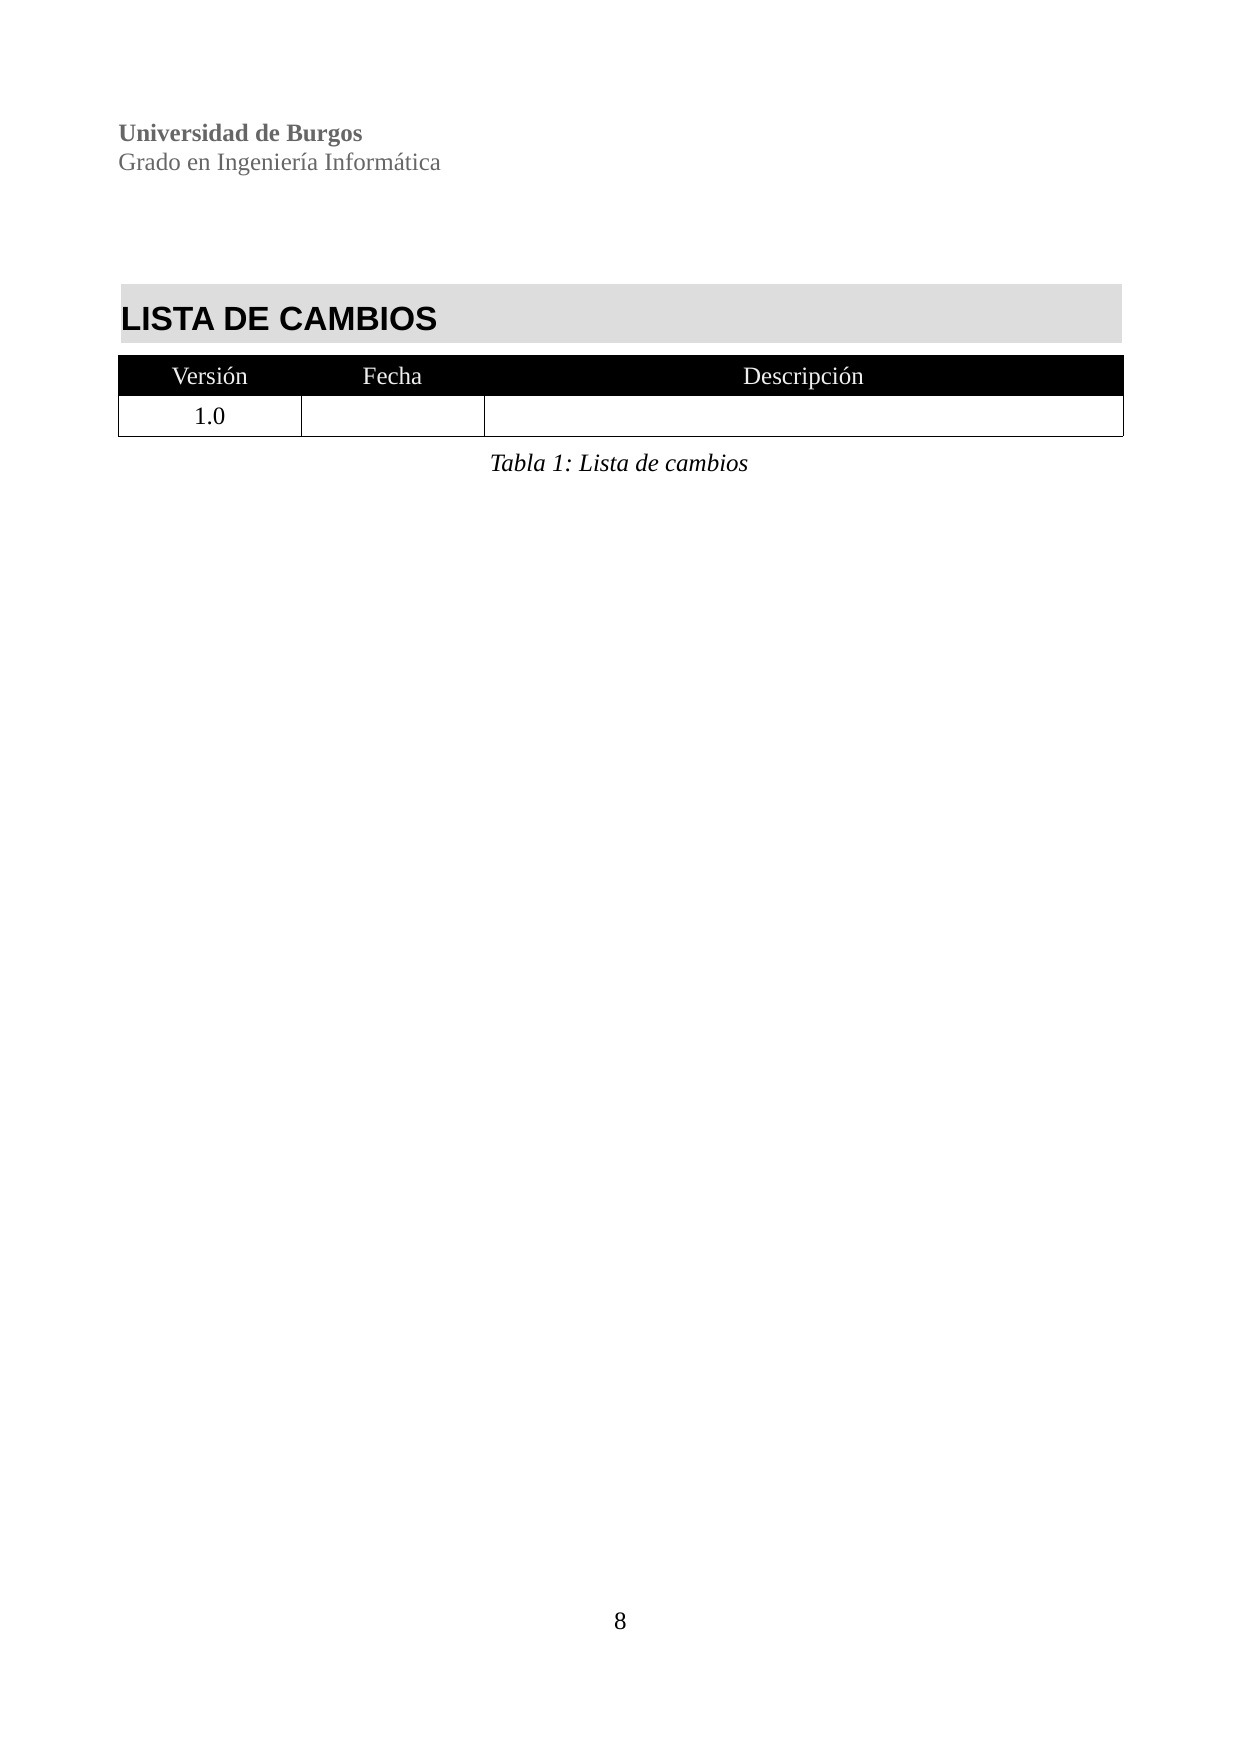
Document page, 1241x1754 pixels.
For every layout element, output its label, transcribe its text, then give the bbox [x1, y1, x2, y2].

table_header Descripción [485, 356, 1123, 395]
table_header Versión [119, 356, 301, 395]
table_header Fecha [302, 356, 484, 395]
subtitle LISTA DE CAMBIOS [121, 284, 1122, 343]
table_cell [485, 396, 1123, 436]
table_cell 1.0 [119, 396, 301, 436]
table_cell [302, 396, 484, 436]
text Tabla 1: Lista de cambios [118, 448, 1122, 477]
